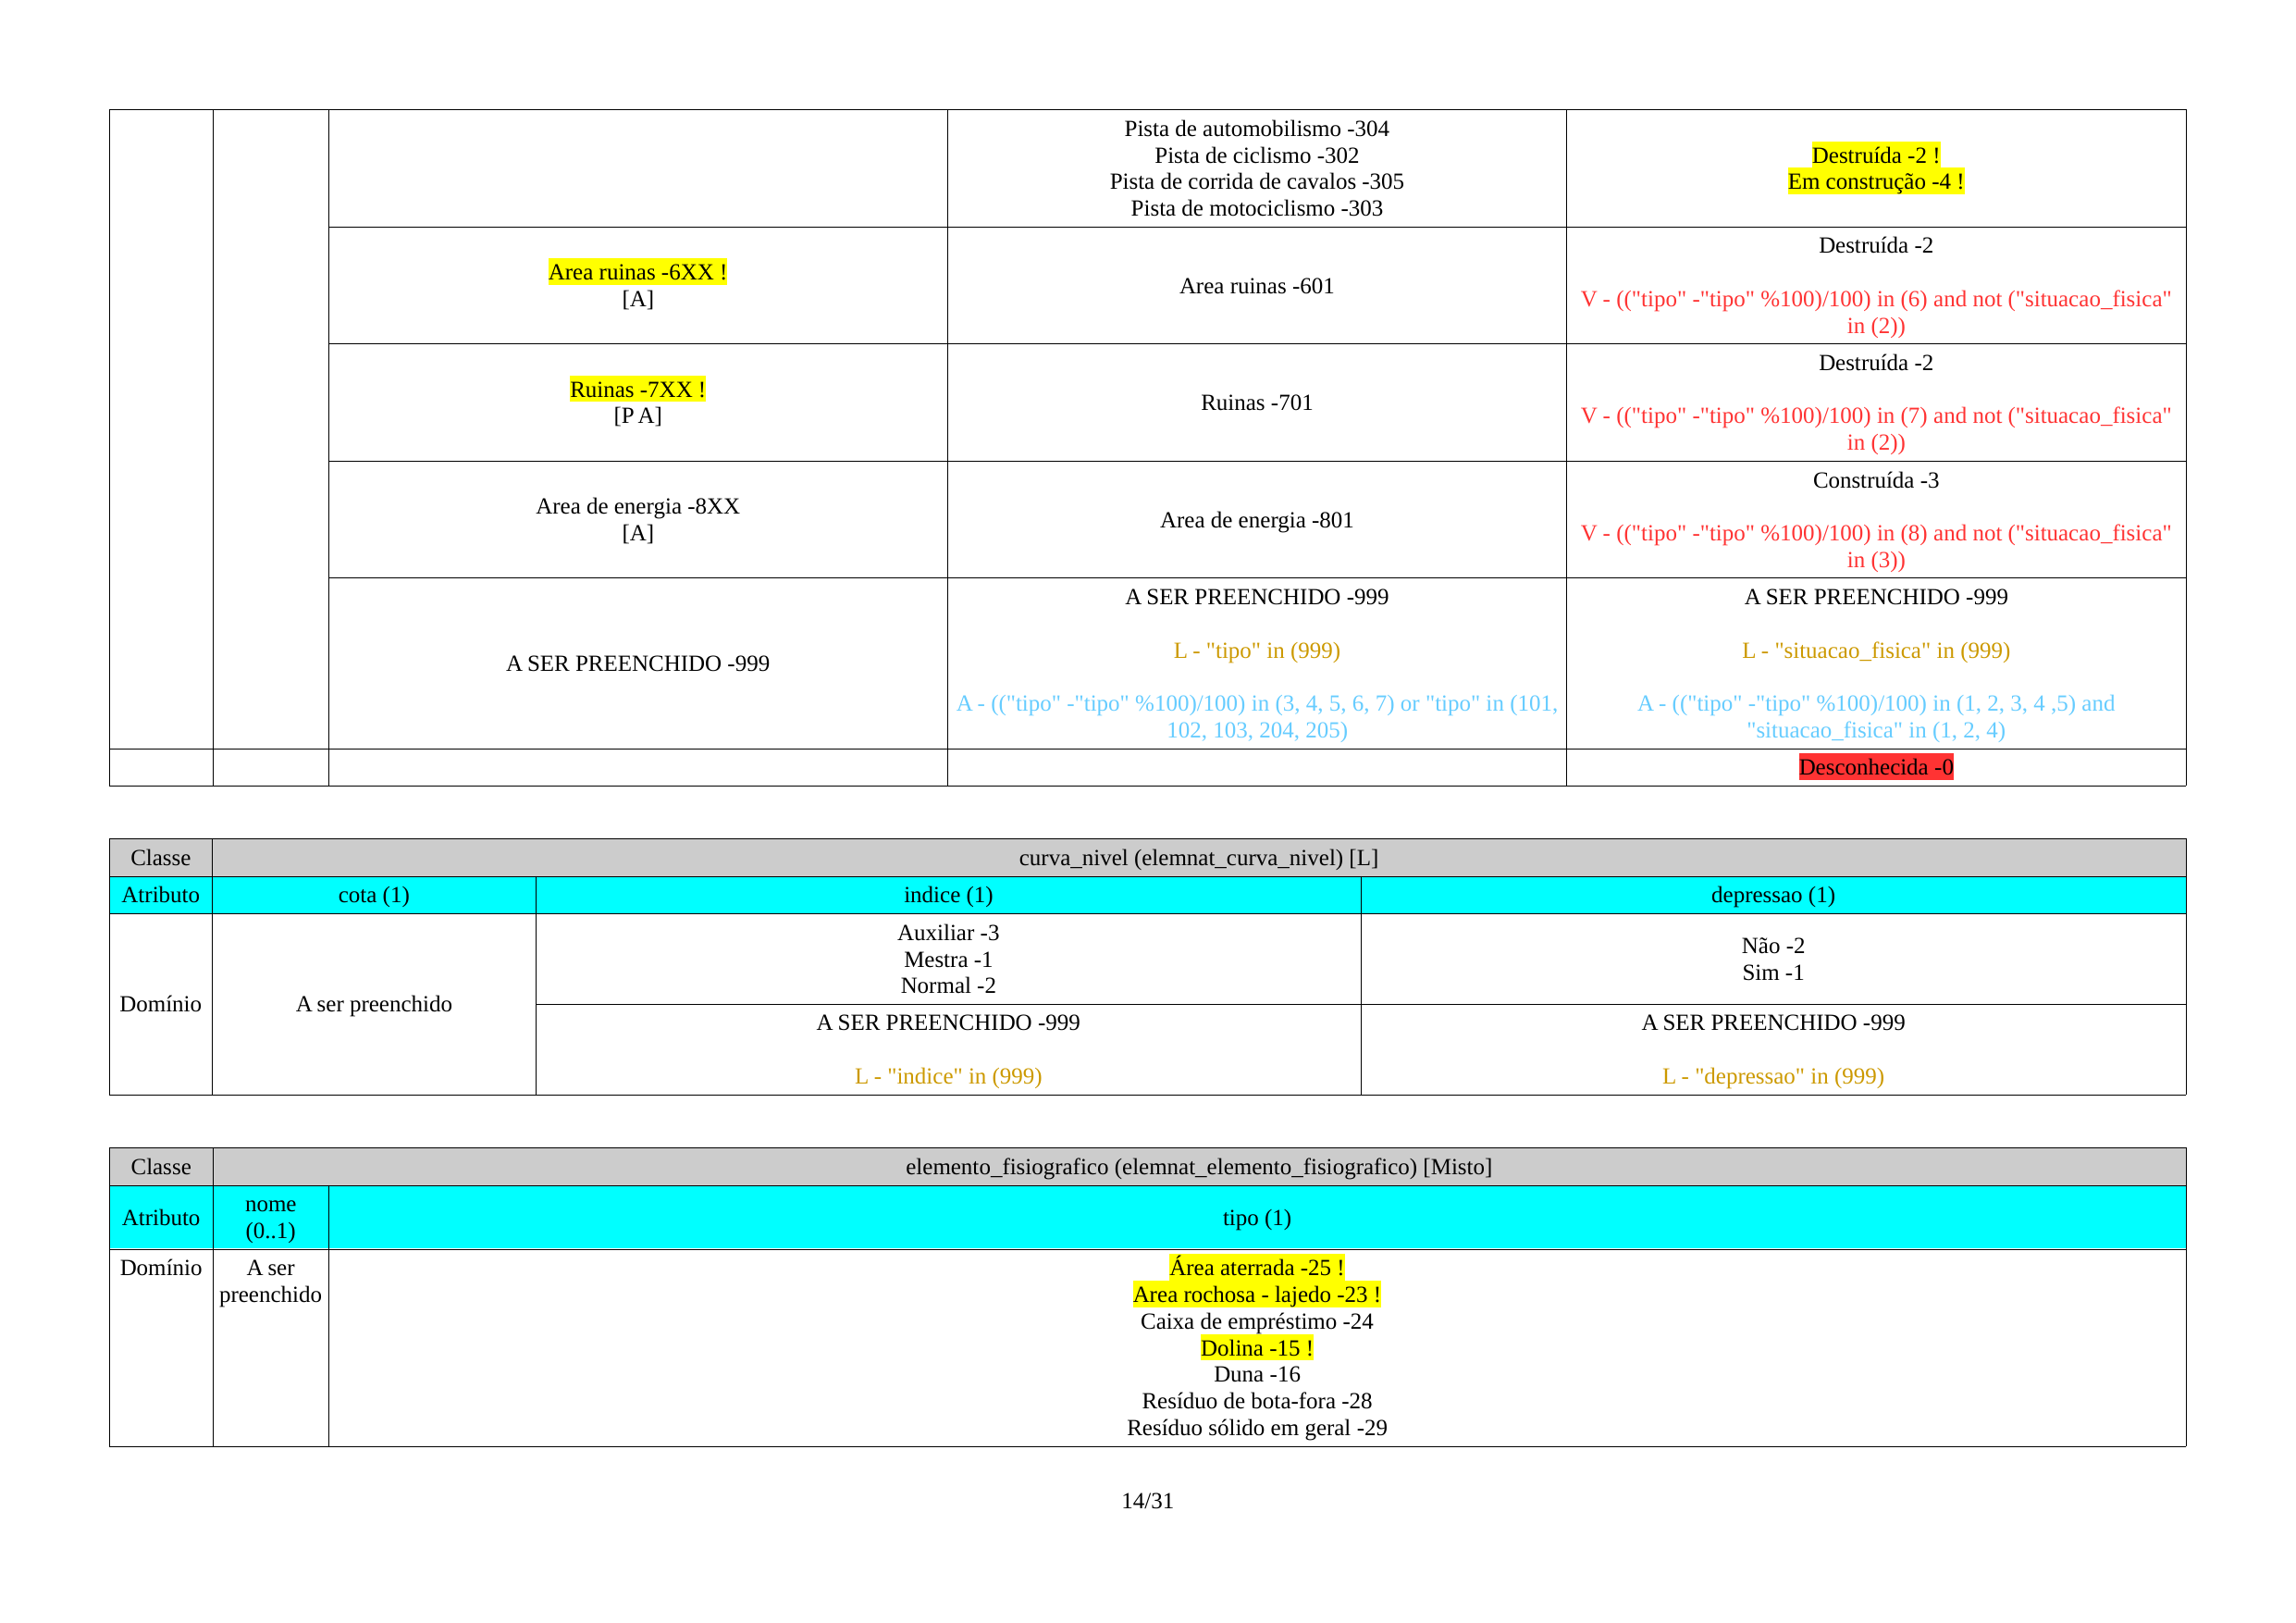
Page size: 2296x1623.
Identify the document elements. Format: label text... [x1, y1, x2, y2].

table_cell depressao (1) [1362, 877, 2186, 913]
table_cell Domínio [110, 1250, 213, 1445]
table_cell A SER PREENCHIDO -999 L - "tipo" in (999) A - (("tipo" -"tipo" %100)/100) in (3, 4, 5, 6, 7) or "tipo" in (101, 102, 103, 204, 205) [948, 578, 1566, 748]
table_cell [110, 110, 213, 748]
table_cell Area de energia -8XX [A] [329, 462, 947, 577]
table_cell [110, 750, 213, 786]
table_cell A SER PREENCHIDO -999 L - "depressao" in (999) [1362, 1005, 2186, 1095]
table_cell Destruída -2 V - (("tipo" -"tipo" %100)/100) in (7) and not ("situacao_fisica" in (2)) [1567, 344, 2186, 461]
table_cell Area ruinas -601 [948, 228, 1566, 343]
table_cell [214, 750, 328, 786]
table_cell Construída -3 V - (("tipo" -"tipo" %100)/100) in (8) and not ("situacao_fisica" in (3)) [1567, 462, 2186, 577]
table_cell A SER PREENCHIDO -999 L - "indice" in (999) [537, 1005, 1361, 1095]
table_header Classe [110, 839, 212, 876]
table_cell Area de energia -801 [948, 462, 1566, 577]
table_header Classe [110, 1148, 213, 1185]
table_cell A ser preenchido [214, 1250, 328, 1445]
table_cell A ser preenchido [213, 914, 536, 1095]
table_cell Destruída -2 ! Em construção -4 ! [1567, 110, 2186, 227]
table_cell Atributo [110, 877, 212, 913]
table_cell Não -2 Sim -1 [1362, 914, 2186, 1004]
table_cell cota (1) [213, 877, 536, 913]
table_cell [214, 110, 328, 748]
table_cell [948, 750, 1566, 786]
table_cell nome (0..1) [214, 1186, 328, 1248]
table_header elemento_fisiografico (elemnat_elemento_fisiografico) [Misto] [214, 1148, 2186, 1185]
table_cell [329, 110, 947, 227]
table_cell Auxiliar -3 Mestra -1 Normal -2 [537, 914, 1361, 1004]
table_cell Ruinas -7XX ! [P A] [329, 344, 947, 461]
table_cell Atributo [110, 1186, 213, 1248]
table_header curva_nivel (elemnat_curva_nivel) [L] [213, 839, 2186, 876]
table_cell Desconhecida -0 [1567, 750, 2186, 786]
table_cell Pista de automobilismo -304 Pista de ciclismo -302 Pista de corrida de cavalos -305 Pista de motociclismo -303 [948, 110, 1566, 227]
table_cell A SER PREENCHIDO -999 [329, 578, 947, 748]
table_cell indice (1) [537, 877, 1361, 913]
table_cell Ruinas -701 [948, 344, 1566, 461]
table_cell Domínio [110, 914, 212, 1095]
table_cell Area ruinas -6XX ! [A] [329, 228, 947, 343]
table_cell [329, 750, 947, 786]
table_cell Destruída -2 V - (("tipo" -"tipo" %100)/100) in (6) and not ("situacao_fisica" in (2)) [1567, 228, 2186, 343]
table_cell tipo (1) [329, 1186, 2186, 1248]
table_cell Área aterrada -25 ! Area rochosa - lajedo -23 ! Caixa de empréstimo -24 Dolina -15 ! Duna -16 Resíduo de bota-fora -28 Resíduo sólido em geral -29 [329, 1250, 2186, 1445]
table_cell A SER PREENCHIDO -999 L - "situacao_fisica" in (999) A - (("tipo" -"tipo" %100)/100) in (1, 2, 3, 4 ,5) and "situacao_fisica" in (1, 2, 4) [1567, 578, 2186, 748]
